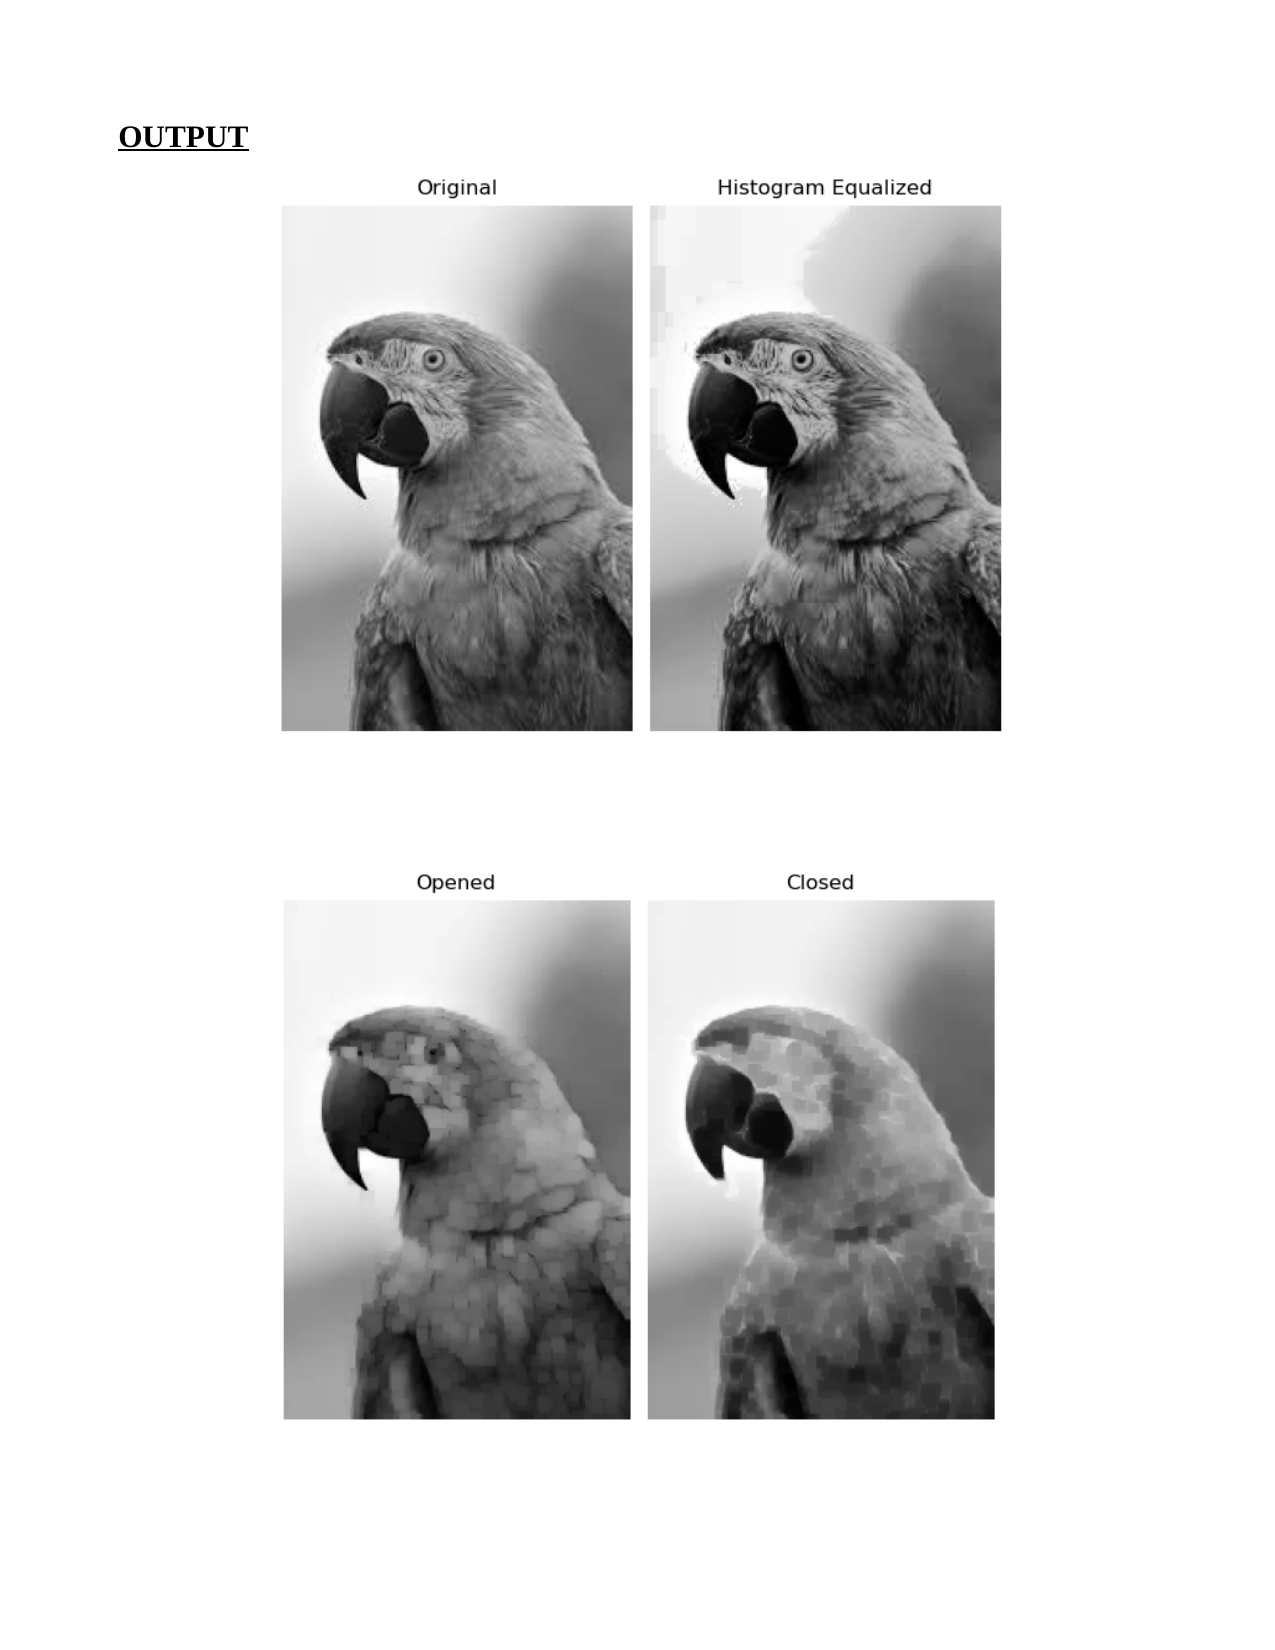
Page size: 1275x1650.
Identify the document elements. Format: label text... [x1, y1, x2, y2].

text OUTPUT [118, 118, 263, 154]
text [264, 118, 1157, 154]
